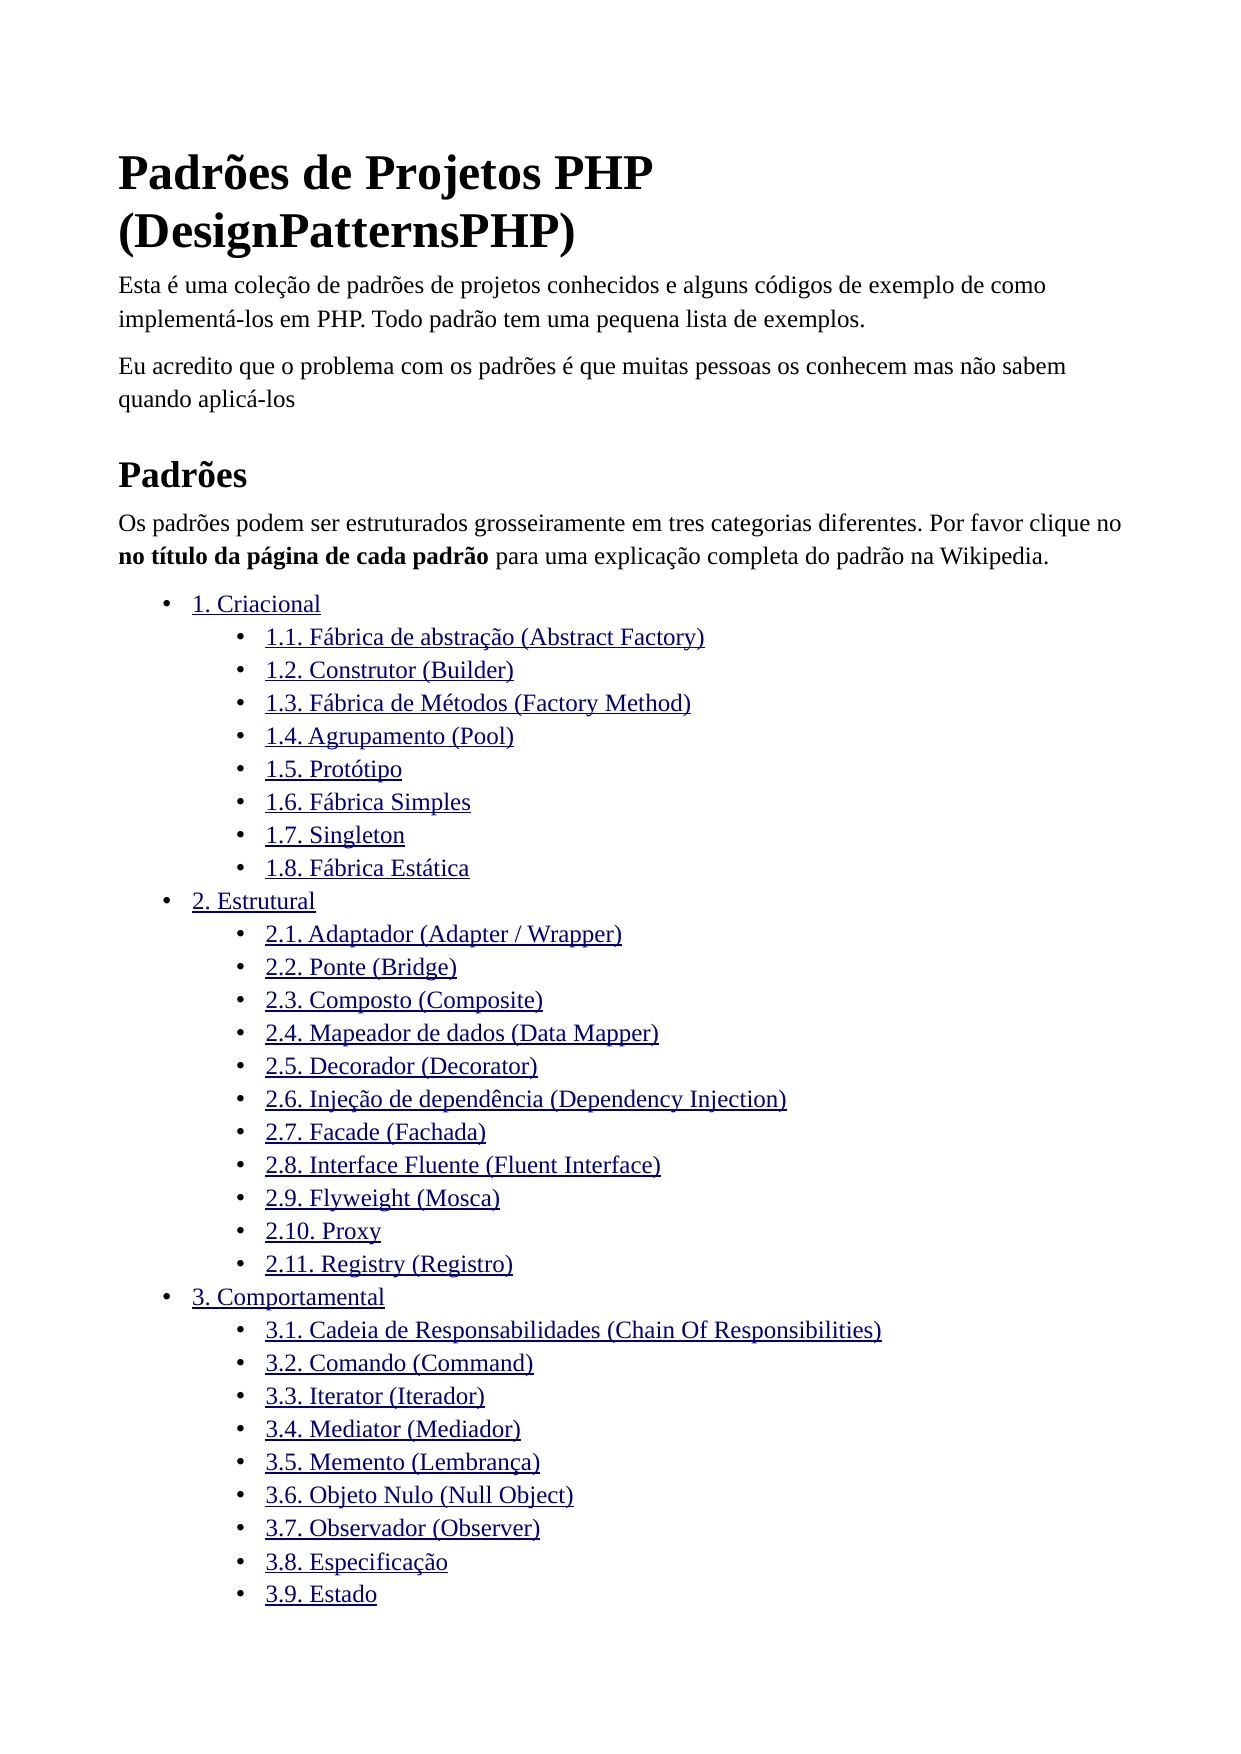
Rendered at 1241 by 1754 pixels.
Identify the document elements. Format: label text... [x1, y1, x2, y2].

list 2.7. Facade (Fachada) [236, 1117, 1122, 1146]
list 2. Estrutural [162, 886, 1122, 915]
subtitle Padrões [118, 453, 1122, 496]
list 3.3. Iterator (Iterador) [236, 1381, 1122, 1410]
list 2.5. Decorador (Decorator) [236, 1051, 1122, 1080]
text Os padrões podem ser estruturados grosseiramente em tres categorias diferentes. Por favor clique no no título da página de cada padrão para uma explicação completa do padrão na Wikipedia. [118, 508, 1122, 570]
list 3.7. Observador (Observer) [236, 1513, 1122, 1542]
list 3.1. Cadeia de Responsabilidades (Chain Of Responsibilities) [236, 1315, 1122, 1344]
list 1.4. Agrupamento (Pool) [236, 721, 1122, 750]
list 3.4. Mediator (Mediador) [236, 1414, 1122, 1443]
list 2.10. Proxy [236, 1216, 1122, 1245]
list 2.2. Ponte (Bridge) [236, 952, 1122, 981]
list 2.3. Composto (Composite) [236, 985, 1122, 1014]
list 3.6. Objeto Nulo (Null Object) [236, 1481, 1122, 1509]
list 3. Comportamental [162, 1282, 1122, 1311]
list 1.7. Singleton [236, 820, 1122, 849]
list 1.1. Fábrica de abstração (Abstract Factory) [236, 622, 1122, 651]
list 1.8. Fábrica Estática [236, 853, 1122, 882]
list 3.2. Comando (Command) [236, 1348, 1122, 1377]
text Eu acredito que o problema com os padrões é que muitas pessoas os conhecem mas não sabem quando aplicá-los [118, 351, 1122, 413]
list 1.2. Construtor (Builder) [236, 655, 1122, 684]
list 1.3. Fábrica de Métodos (Factory Method) [236, 688, 1122, 717]
list 1.5. Protótipo [236, 754, 1122, 783]
list 1. Criacional [162, 589, 1122, 618]
list 2.11. Registry (Registro) [236, 1249, 1122, 1278]
list 2.1. Adaptador (Adapter / Wrapper) [236, 919, 1122, 948]
list 2.6. Injeção de dependência (Dependency Injection) [236, 1084, 1122, 1113]
list 2.9. Flyweight (Mosca) [236, 1183, 1122, 1212]
list 2.8. Interface Fluente (Fluent Interface) [236, 1150, 1122, 1179]
list 3.8. Especificação [236, 1547, 1122, 1575]
text Esta é uma coleção de padrões de projetos conhecidos e alguns códigos de exemplo de como implementá-los em PHP. Todo padrão tem uma pequena lista de exemplos. [118, 271, 1122, 332]
list 3.9. Estado [236, 1579, 1122, 1608]
list 1.6. Fábrica Simples [236, 787, 1122, 816]
subtitle Padrões de Projetos PHP (DesignPatternsPHP) [118, 143, 1122, 258]
list 2.4. Mapeador de dados (Data Mapper) [236, 1018, 1122, 1047]
list 3.5. Memento (Lembrança) [236, 1447, 1122, 1476]
